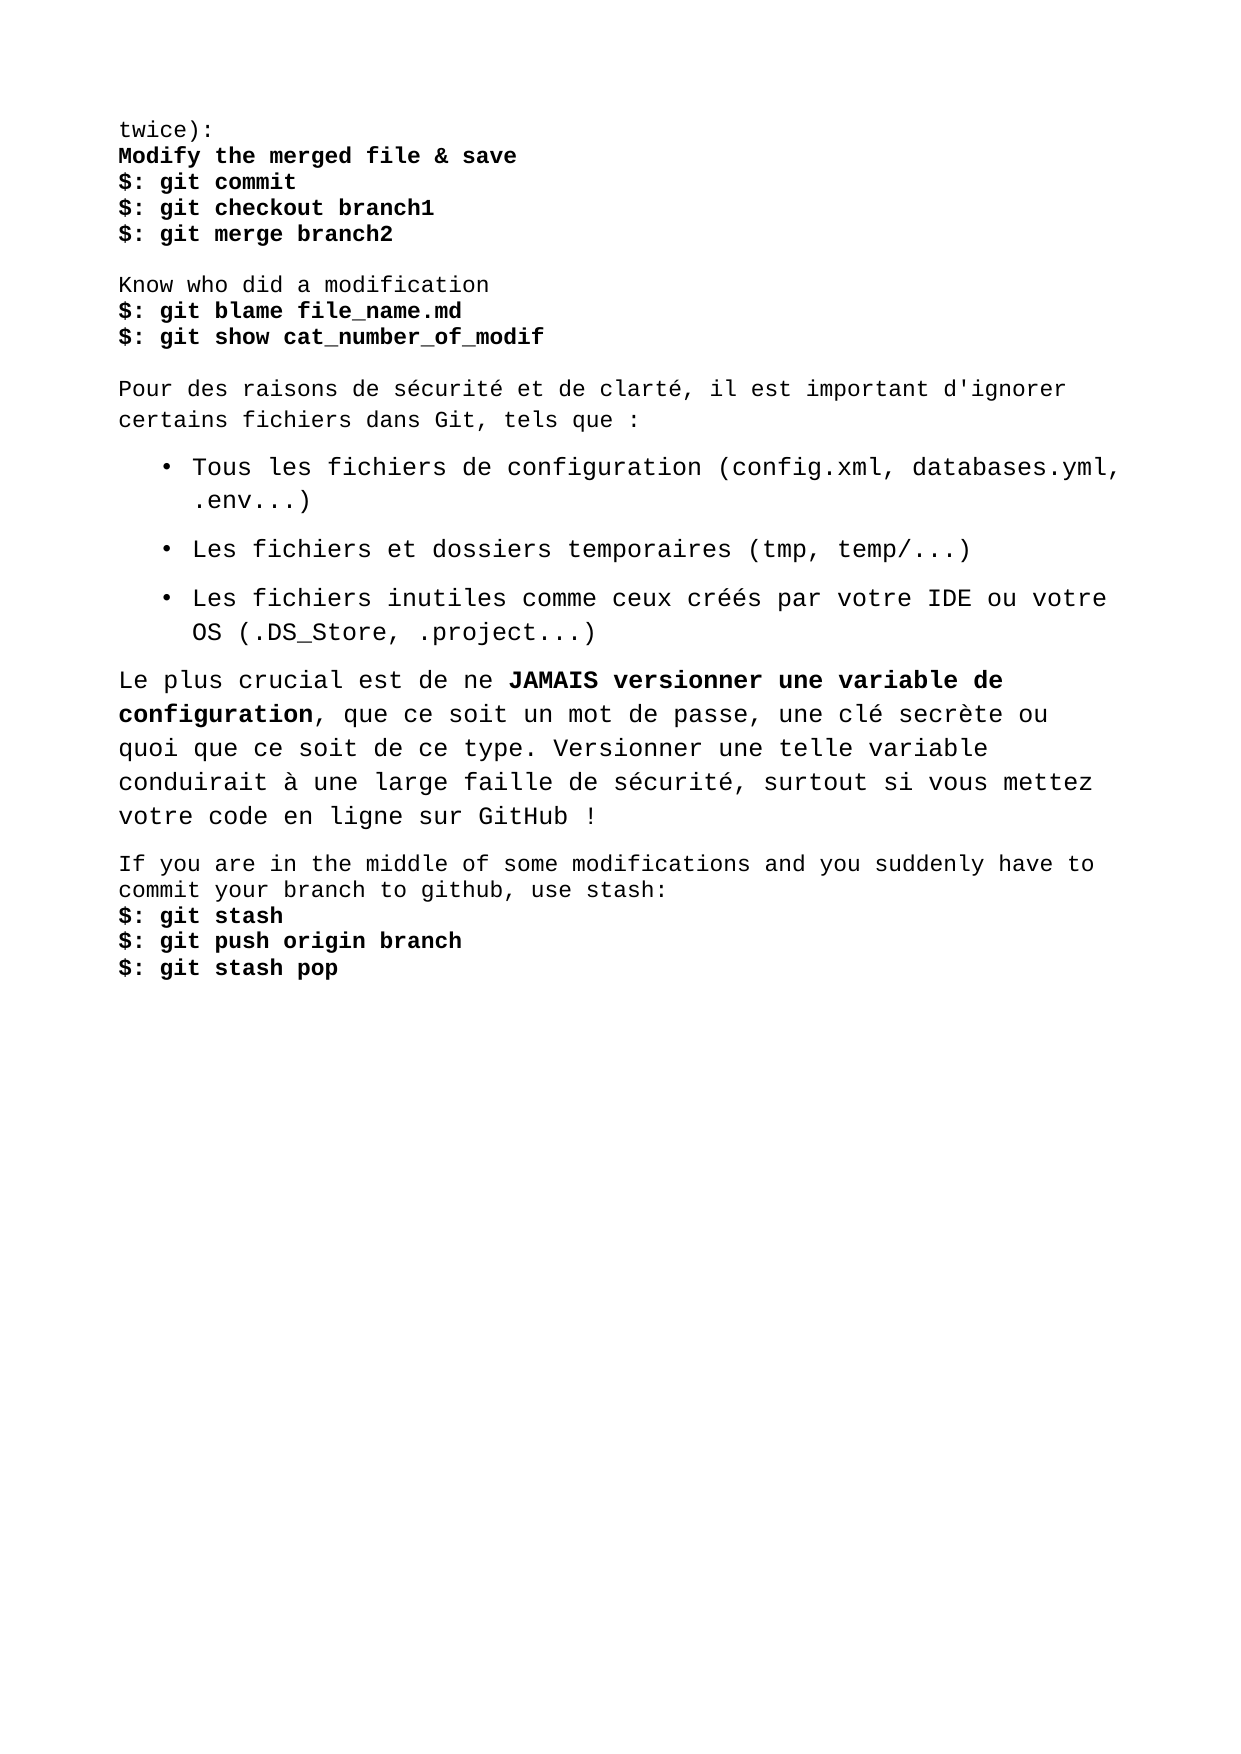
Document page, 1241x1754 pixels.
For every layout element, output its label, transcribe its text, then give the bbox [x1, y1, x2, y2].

text $: git blame file_name.md [118, 300, 1122, 326]
text twice): [118, 118, 1122, 144]
text Le plus crucial est de ne JAMAIS versionner une variable de configuration, que ce soit un mot de passe, une clé secrète ou quoi que ce soit de ce type. Versionner une telle variable conduirait à une large faille de sécurité, surtout si vous mettez votre code en ligne sur GitHub ! [118, 668, 1122, 832]
text $: git stash [118, 904, 1122, 930]
text Pour des raisons de sécurité et de clarté, il est important d'ignorer certains fichiers dans Git, tels que : [118, 377, 1122, 434]
text $: git checkout branch1 [118, 196, 1122, 222]
text Modify the merged file & save [118, 144, 1122, 170]
text $: git stash pop [118, 956, 1122, 982]
text $: git merge branch2 [118, 222, 1122, 248]
text Know who did a modification [118, 274, 1122, 300]
list Les fichiers inutiles comme ceux créés par votre IDE ou votre OS (.DS_Store, .project...) [162, 585, 1122, 647]
list Les fichiers et dossiers temporaires (tmp, temp/...) [162, 537, 1122, 565]
text $: git commit [118, 170, 1122, 196]
text $: git push origin branch [118, 930, 1122, 956]
text $: git show cat_number_of_modif [118, 326, 1122, 352]
list Tous les fichiers de configuration (config.xml, databases.yml, .env...) [162, 454, 1122, 516]
text If you are in the middle of some modifications and you suddenly have to commit your branch to github, use stash: [118, 852, 1122, 904]
